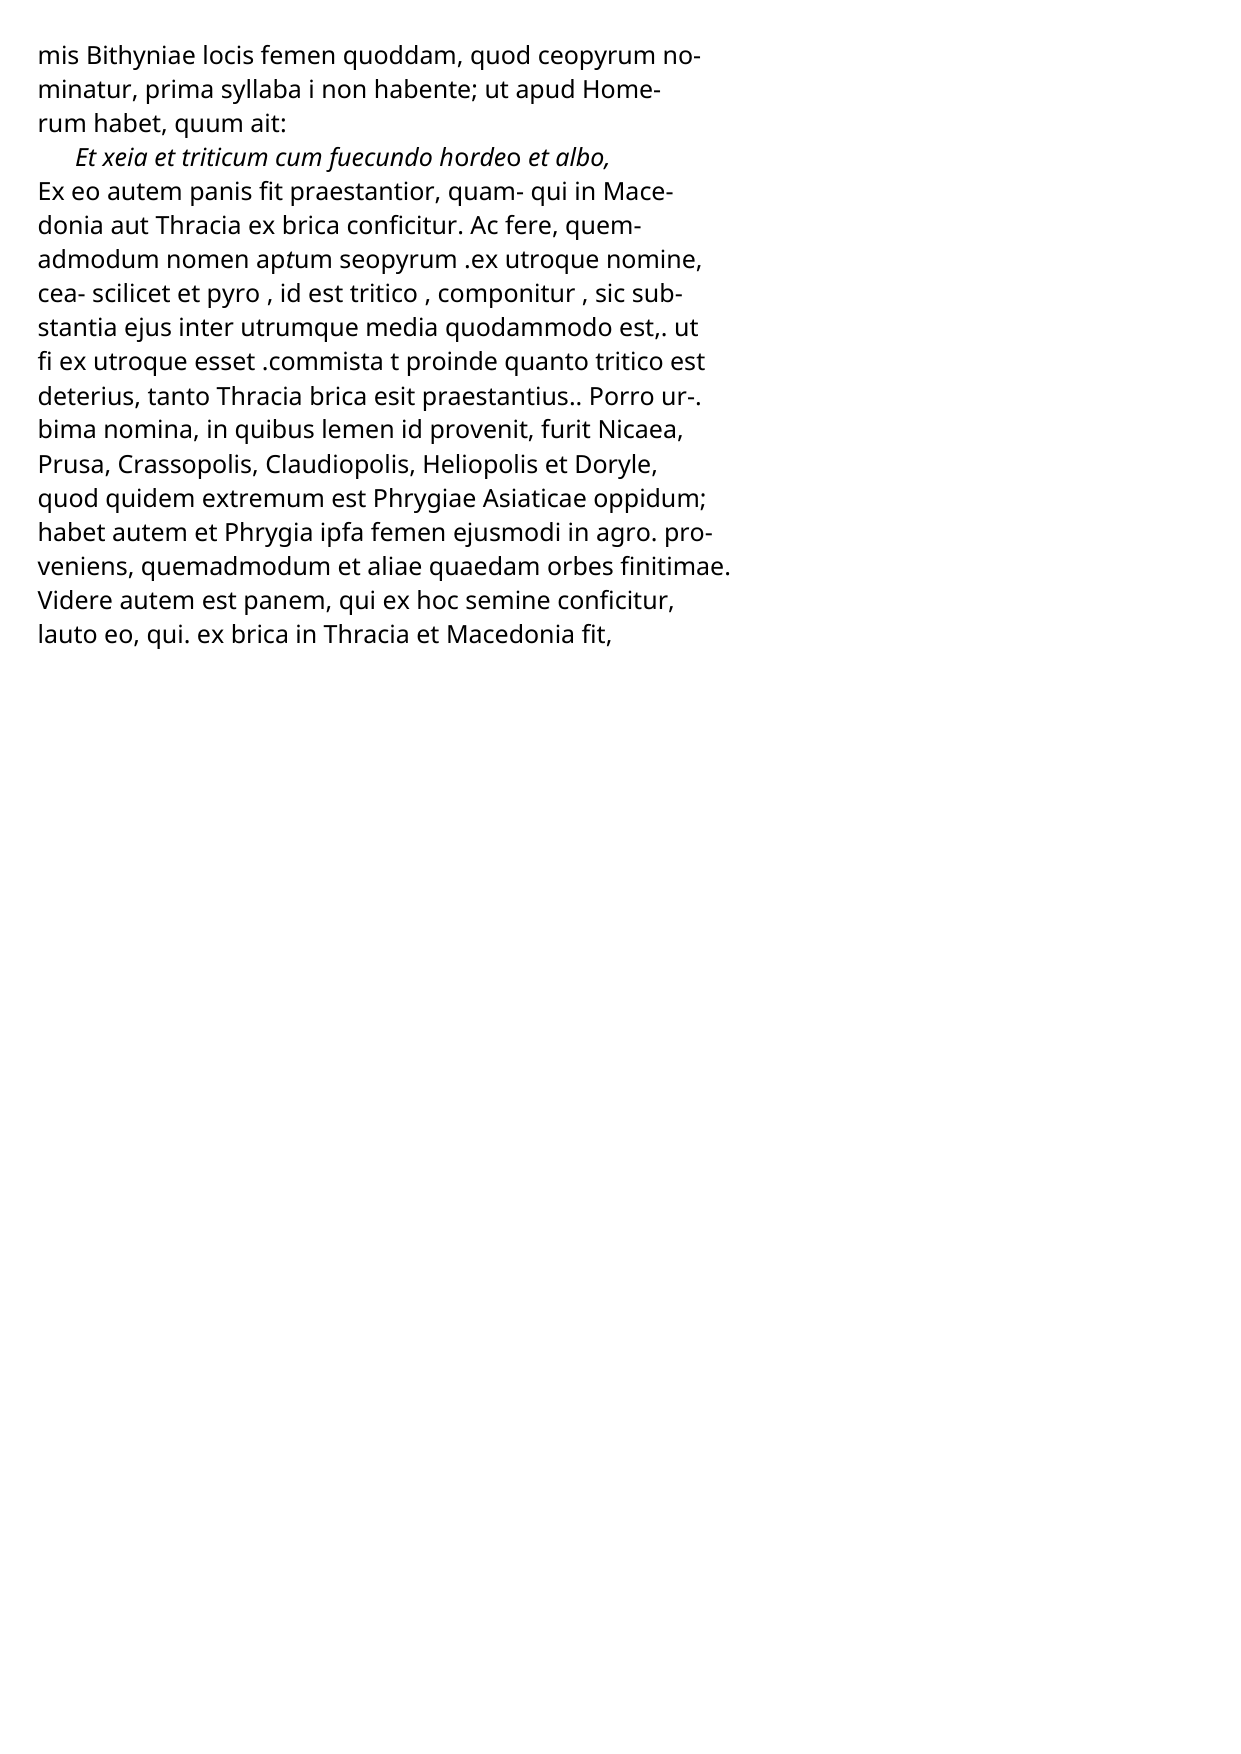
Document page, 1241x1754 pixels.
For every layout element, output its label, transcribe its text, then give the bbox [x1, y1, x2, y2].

text Et xeia et triticum cum fuecundo hordeo et albo, Ex eo autem panis fit praestantior, quam- qui in Mace- donia aut Thracia ex brica conficitur. Ac fere, quem- admodum nomen aptum seopyrum .ex utroque nomine, cea- scilicet et pyro , id est tritico , componitur , sic sub- stantia ejus inter utrumque media quodammodo est,. ut fi ex utroque esset .commista t proinde quanto tritico est deterius, tanto Thracia brica esit praestantius.. Porro ur-. bima nomina, in quibus lemen id provenit, furit Nicaea, Prusa, Crassopolis, Claudiopolis, Heliopolis et Doryle, quod quidem extremum est Phrygiae Asiaticae oppidum; habet autem et Phrygia ipfa femen ejusmodi in agro. pro- veniens, quemadmodum et aliae quaedam orbes finitimae. Videre autem est panem, qui ex hoc semine conficitur, lauto eo, qui. ex brica in Thracia et Macedonia fit, [37, 140, 1203, 651]
text mis Bithyniae locis femen quoddam, quod ceopyrum no- minatur, prima syllaba i non habente; ut apud Home- rum habet, quum ait: [37, 37, 1203, 140]
